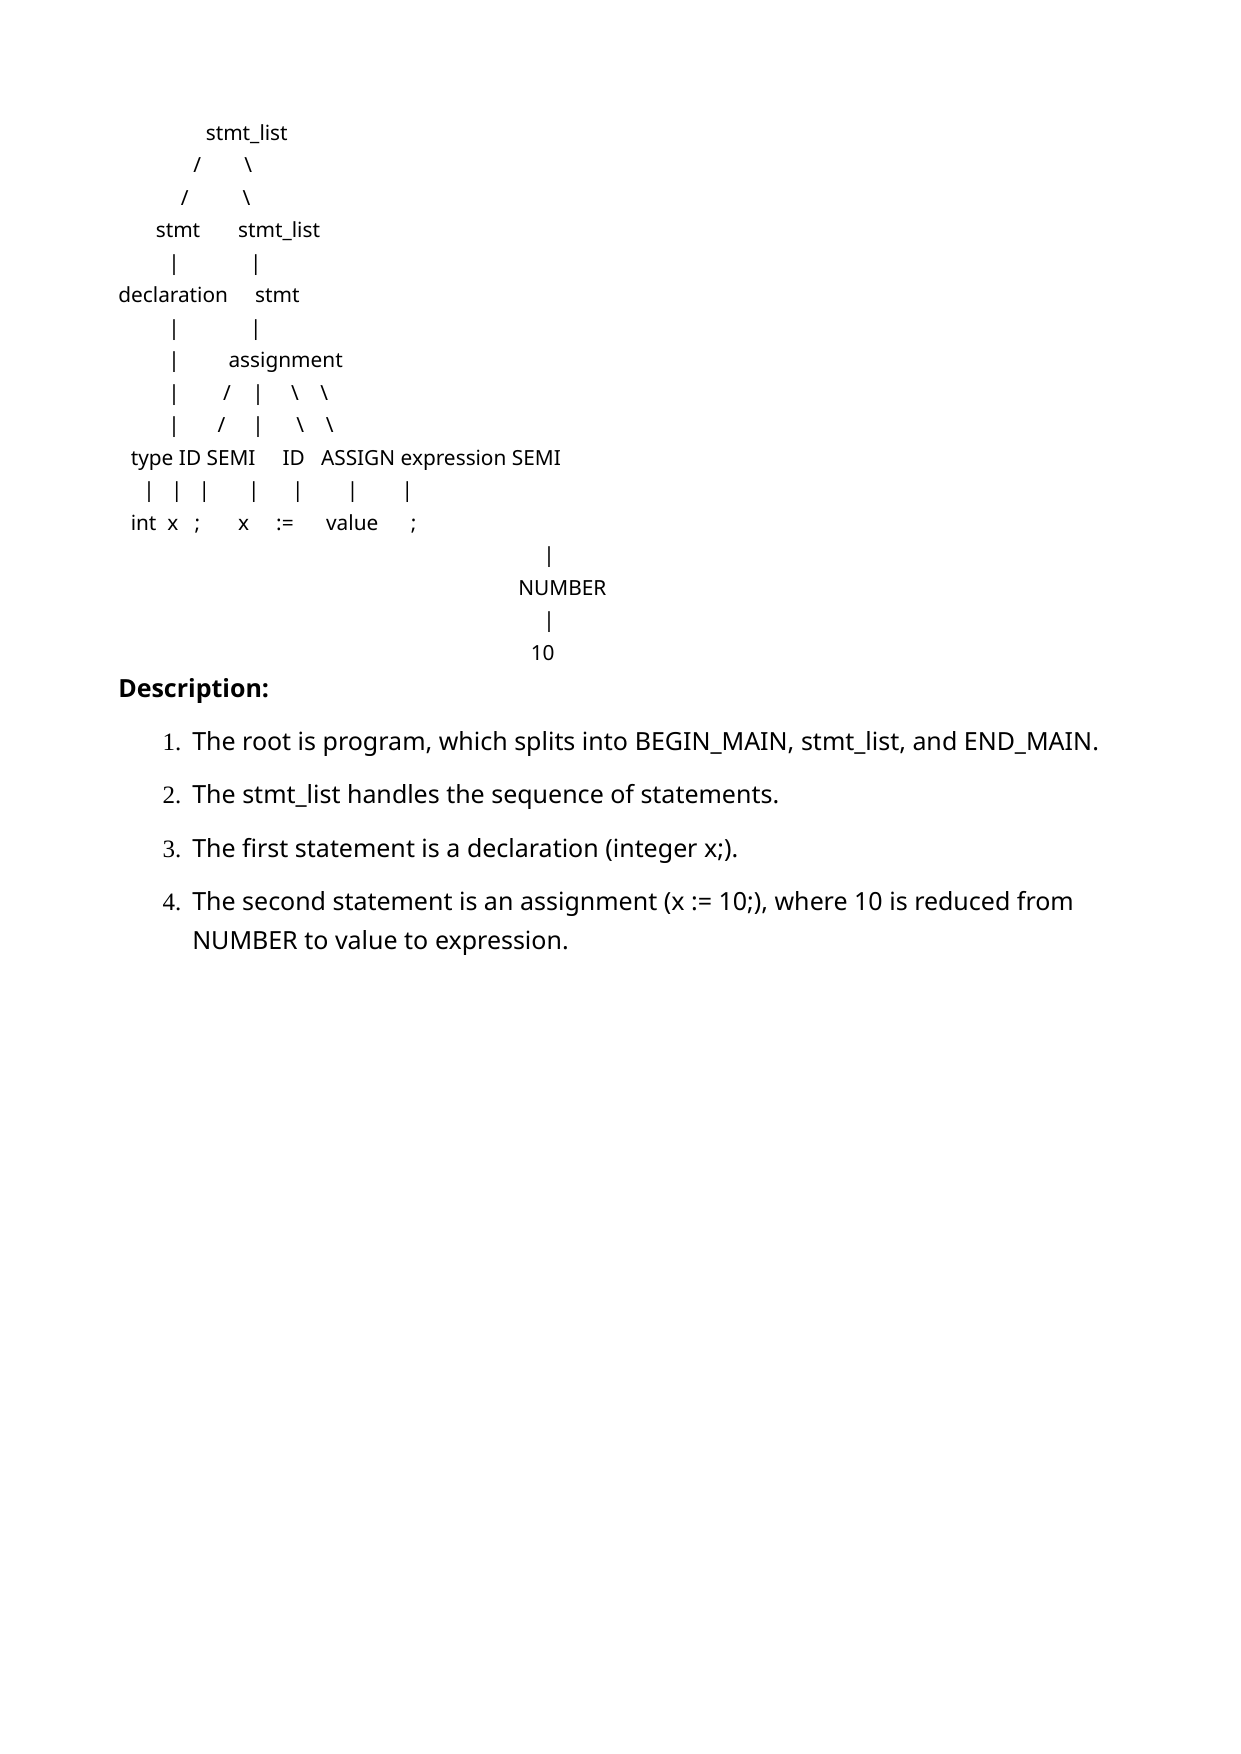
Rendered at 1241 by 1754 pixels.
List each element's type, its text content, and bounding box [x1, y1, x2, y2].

text NUMBER [118, 573, 1122, 602]
text | | [118, 248, 1122, 277]
text stmt stmt_list [118, 216, 1122, 244]
text stmt_list [118, 118, 1122, 147]
text / \ [118, 183, 1122, 212]
text | assignment [118, 346, 1122, 374]
list The first statement is a declaration (integer x;). [162, 831, 1122, 864]
list The root is program, which splits into BEGIN_MAIN, stmt_list, and END_MAIN. [162, 724, 1122, 758]
text | / | \ \ [118, 411, 1122, 439]
text / \ [118, 151, 1122, 179]
text declaration stmt [118, 281, 1122, 309]
list The stmt_list handles the sequence of statements. [162, 777, 1122, 811]
text | / | \ \ [118, 378, 1122, 407]
text | [118, 541, 1122, 569]
text | | | | | | | [118, 476, 1122, 504]
text Description: [118, 671, 1122, 704]
text | | [118, 313, 1122, 342]
text | [118, 606, 1122, 634]
text int x ; x := value ; [118, 508, 1122, 537]
text type ID SEMI ID ASSIGN expression SEMI [118, 443, 1122, 472]
text 10 [118, 638, 1122, 667]
list The second statement is an assignment (x := 10;), where 10 is reduced from NUMBER to value to expression. [162, 884, 1122, 957]
